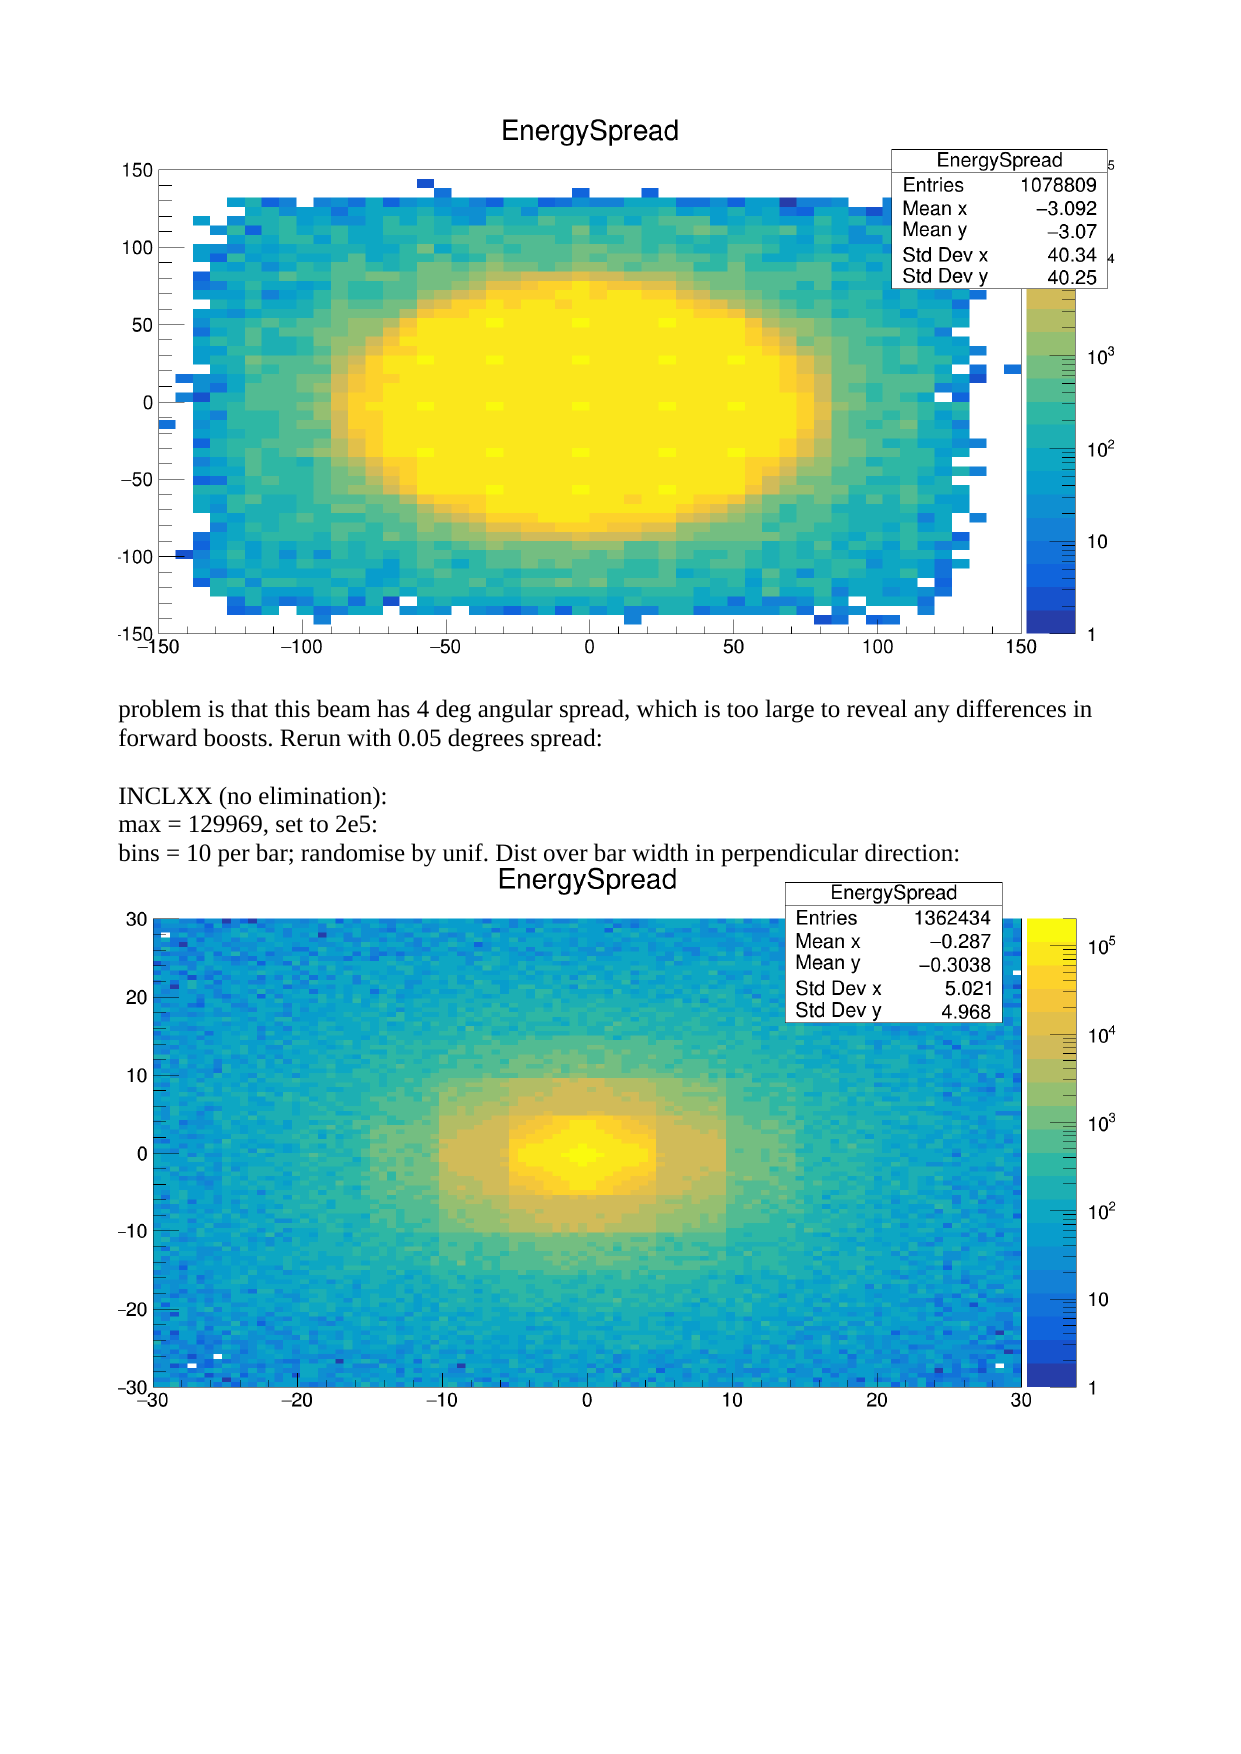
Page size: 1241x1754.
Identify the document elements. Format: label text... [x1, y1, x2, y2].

text problem is that this beam has 4 deg angular spread, which is too large to reveal any differences in forward boosts. Rerun with 0.05 degrees spread: [118, 694, 1122, 752]
picture [118, 118, 1123, 666]
text max = 129969, set to 2e5: [118, 809, 1122, 838]
picture [118, 867, 1123, 1419]
text bins = 10 per bar; randomise by unif. Dist over bar width in perpendicular direction: [118, 838, 1122, 867]
text INCLXX (no elimination): [118, 781, 1122, 809]
